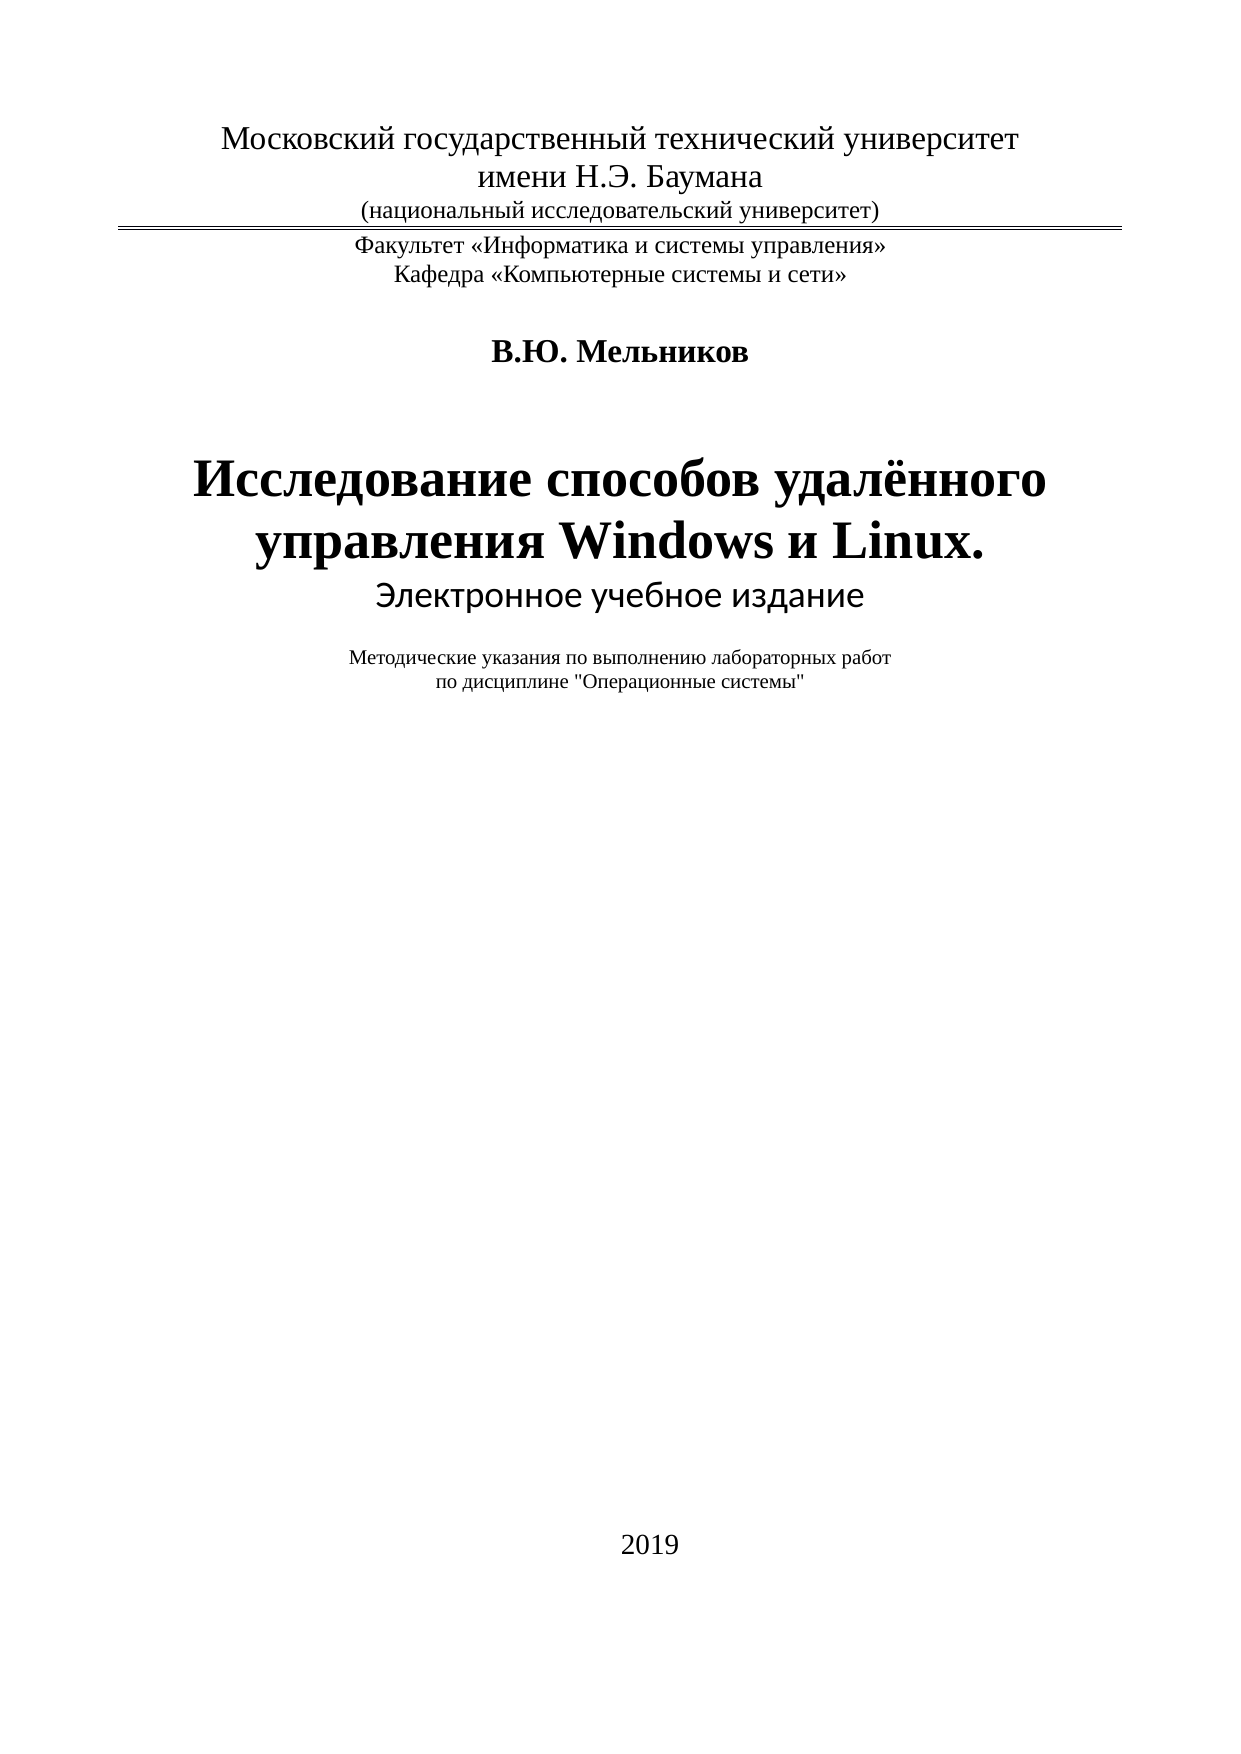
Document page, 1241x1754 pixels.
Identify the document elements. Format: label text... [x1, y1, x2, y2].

text Московский государственный технический университет [118, 118, 1122, 156]
text Методические указания по выполнению лабораторных работ [118, 645, 1122, 669]
text по дисциплине "Операционные системы" [118, 669, 1122, 693]
text В.Ю. Мельников [118, 331, 1122, 369]
text Кафедра «Компьютерные системы и сети» [118, 259, 1122, 288]
text (национальный исследовательский университет) [118, 195, 1122, 226]
text Электронное учебное издание [118, 571, 1122, 616]
text имени Н.Э. Баумана [118, 156, 1122, 195]
text Факультет «Информатика и системы управления» [118, 230, 1122, 259]
title Исследование способов удалённого управления Windows и Linux. [118, 446, 1122, 571]
text 2019 [118, 1527, 1107, 1561]
